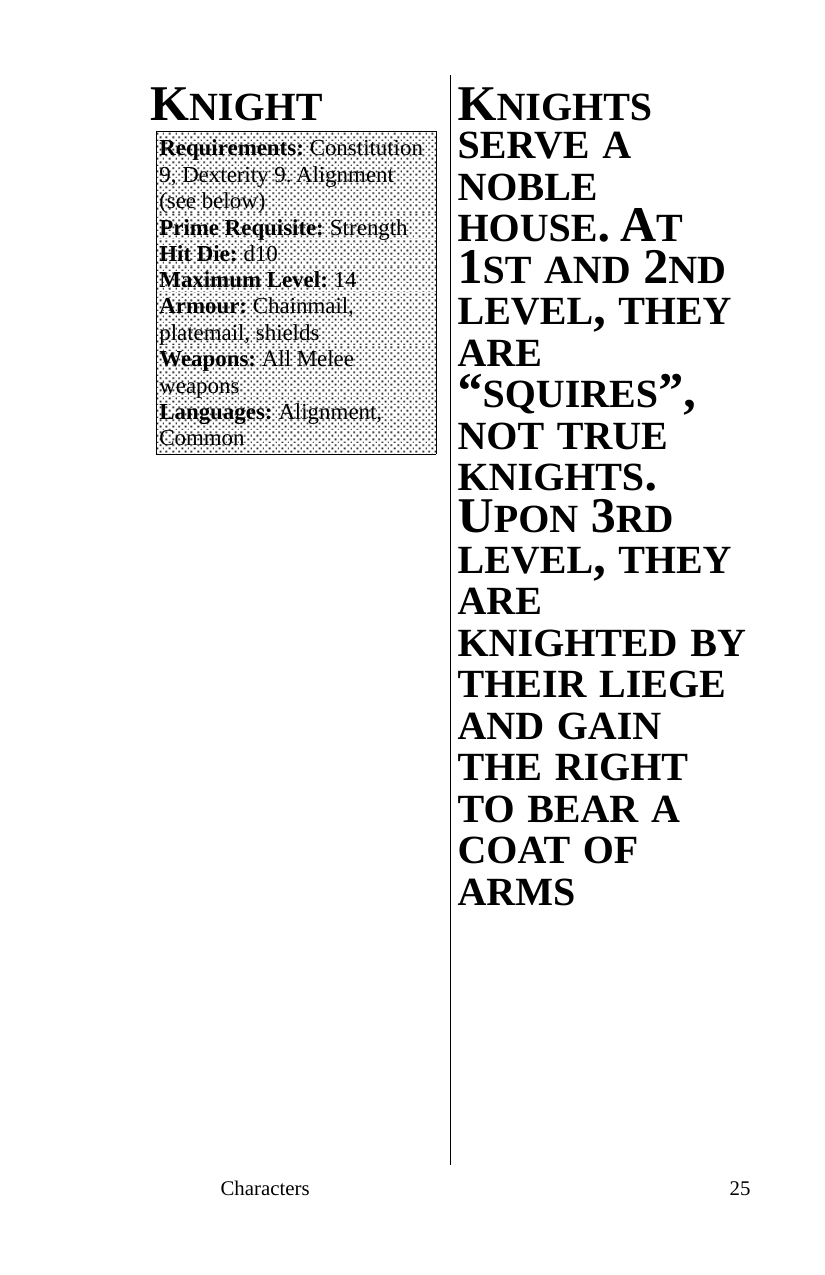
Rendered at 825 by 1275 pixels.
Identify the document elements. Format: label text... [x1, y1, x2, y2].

text Knights serve a noble house. At 1st and 2nd level, they are “squires”, not true knights. Upon 3rd level, they are knighted by their liege and gain the right to bear a coat of arms [457, 87, 750, 916]
text Prime requisite: Strength [157, 210, 436, 237]
text Weapons: All Melee weapons [157, 342, 436, 395]
subtitle Knight [150, 87, 442, 128]
text Maximum level: 14 [157, 263, 436, 289]
text Hit Die: d10 [157, 237, 436, 263]
text Languages: Alignment, Common [157, 395, 436, 454]
text Armour: Chainmail, platemail, shields [157, 289, 436, 342]
text Requirements: Constitution 9, Dexterity 9. Alignment (see below) [157, 132, 436, 210]
